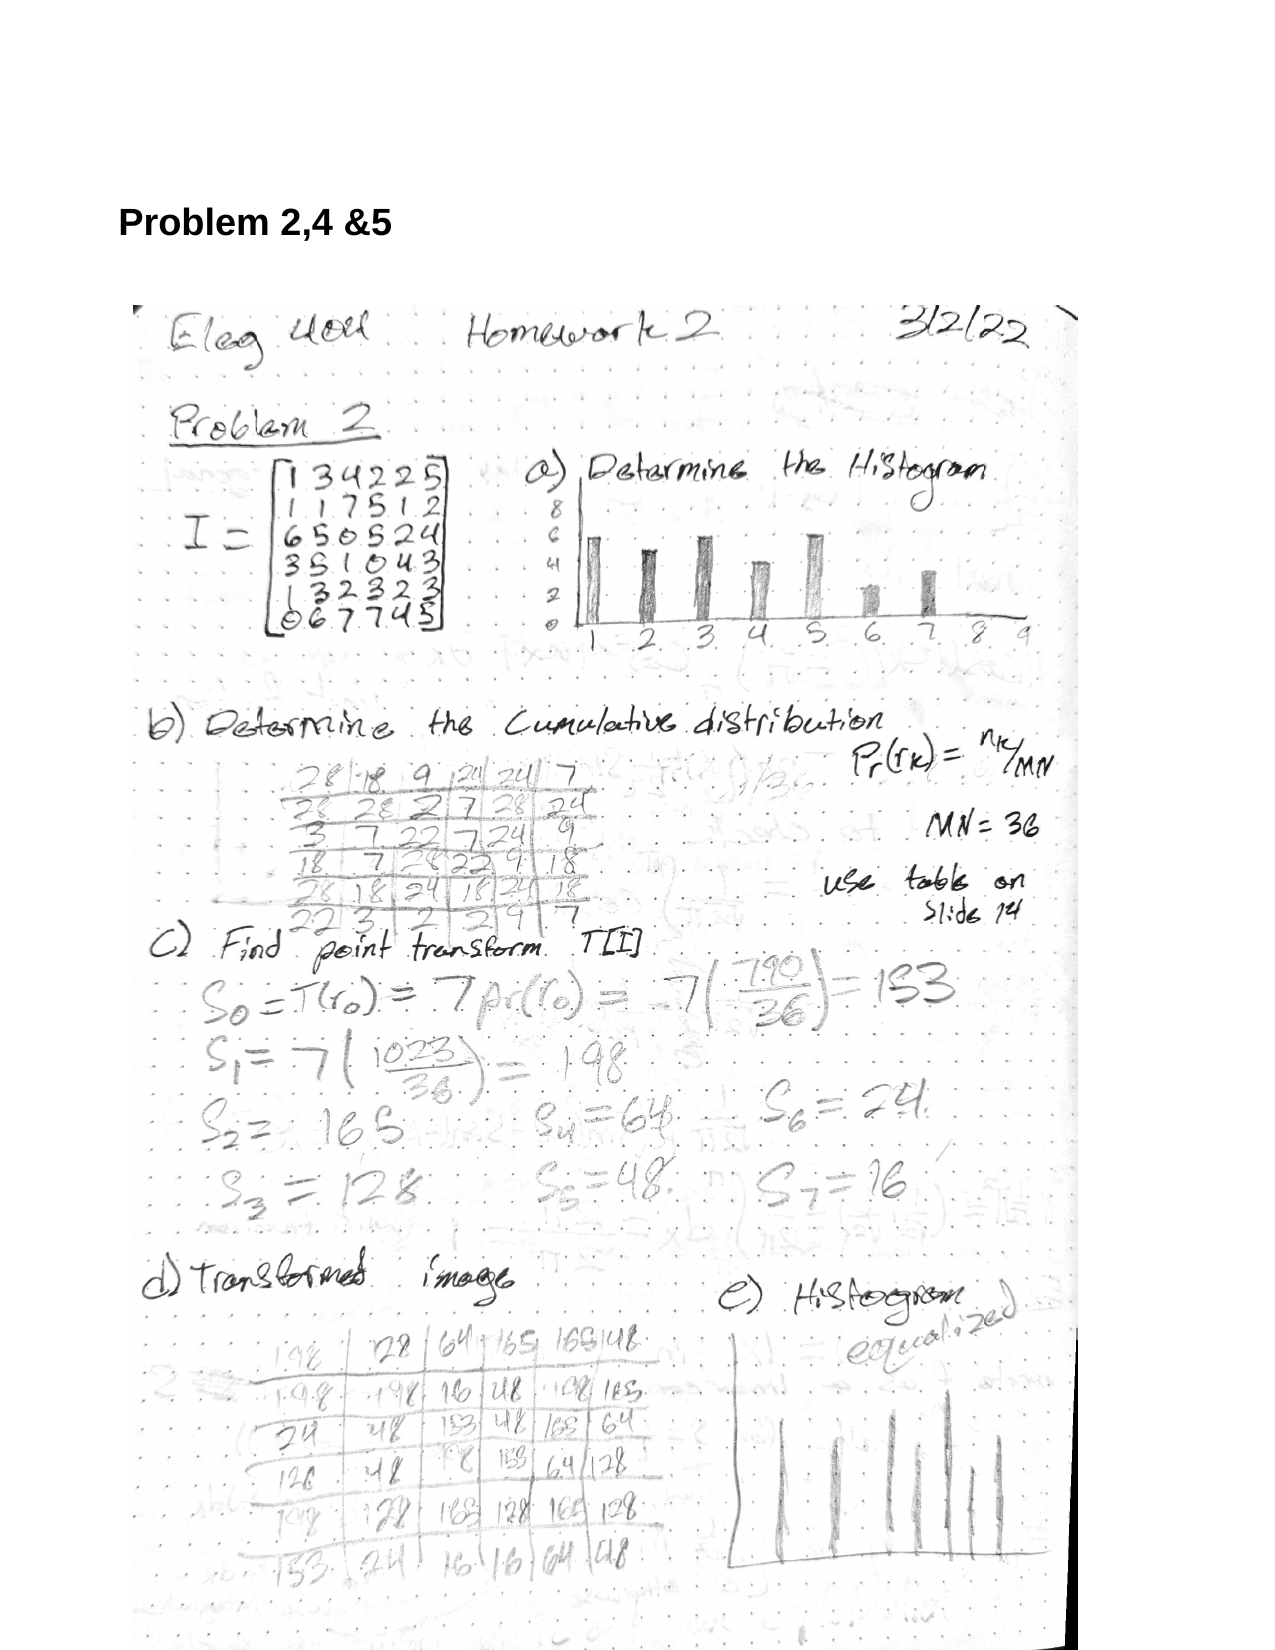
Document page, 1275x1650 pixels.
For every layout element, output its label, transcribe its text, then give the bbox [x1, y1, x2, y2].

subtitle Problem 2,4 &5 [118, 199, 1157, 243]
